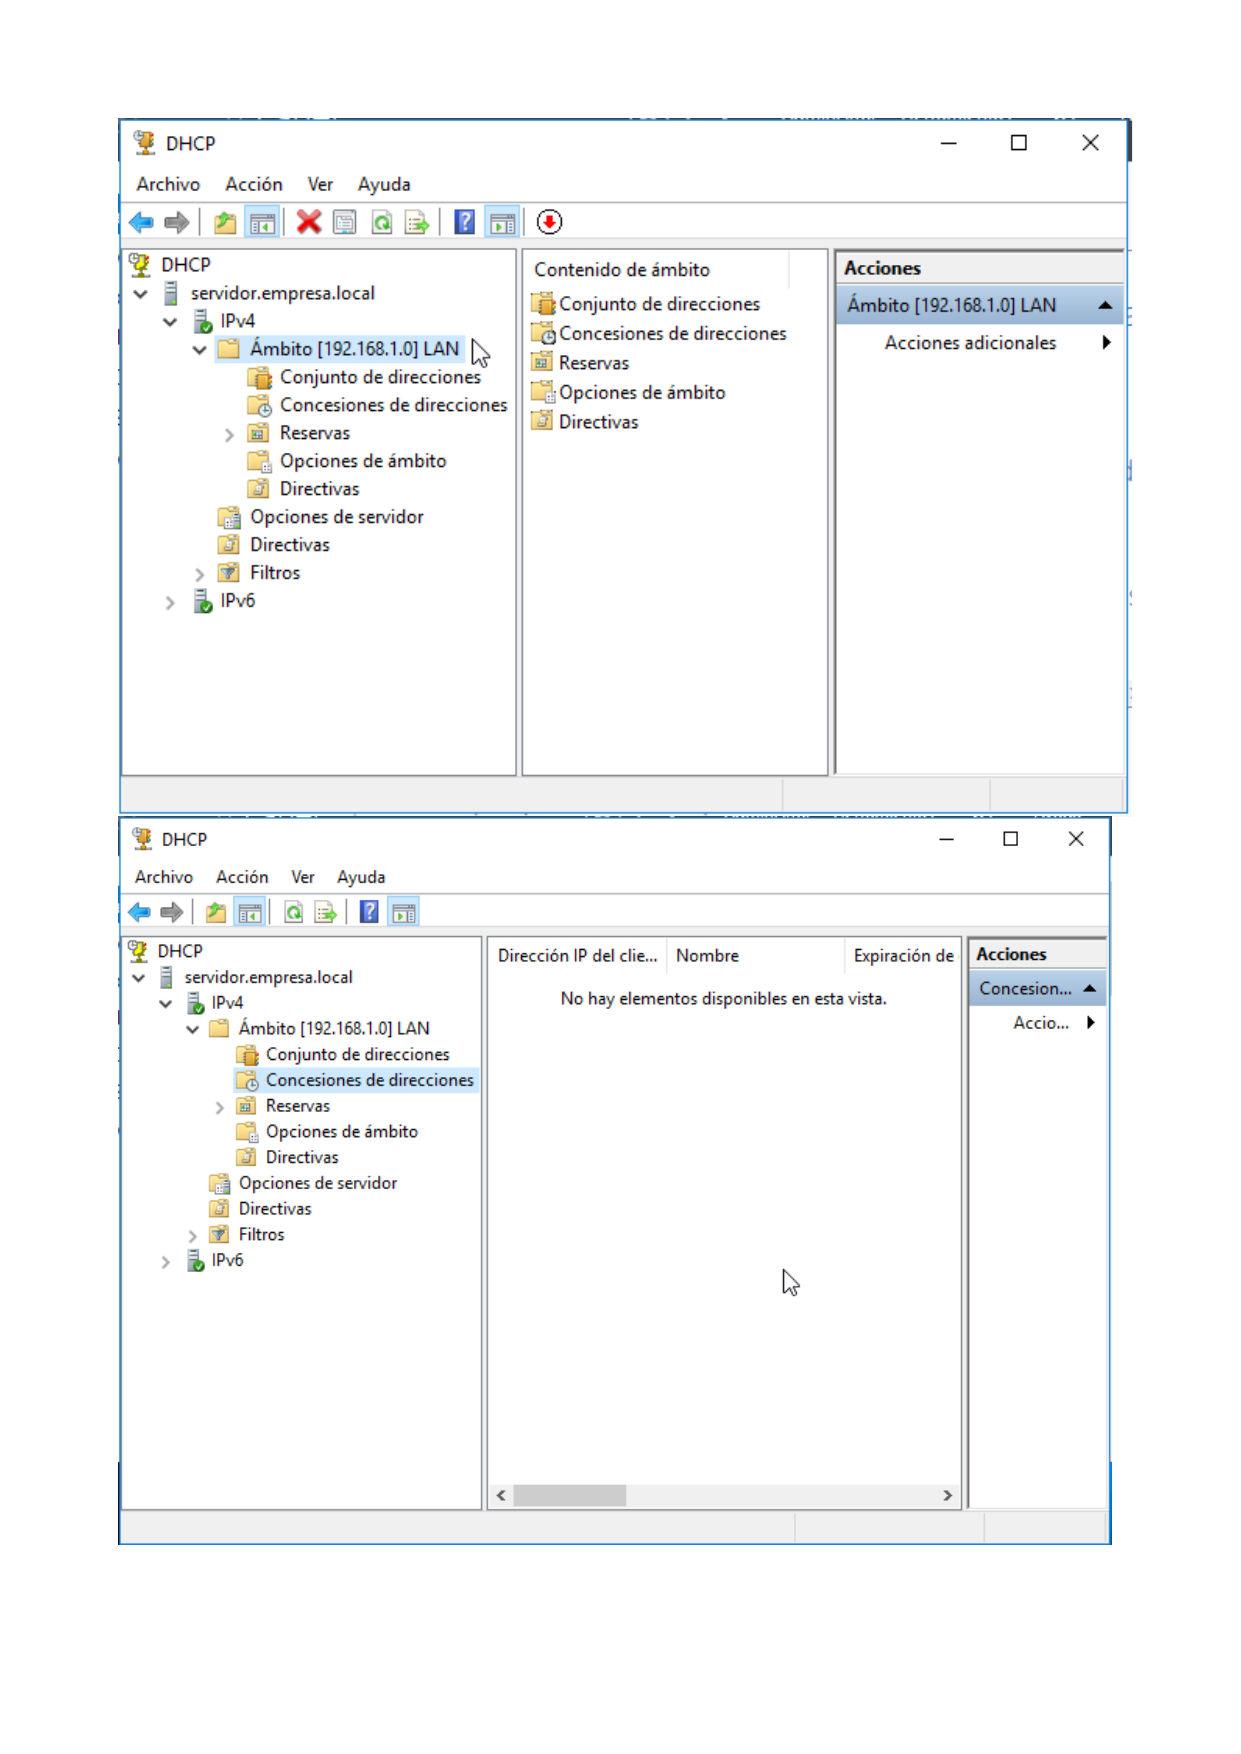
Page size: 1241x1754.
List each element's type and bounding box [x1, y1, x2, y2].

picture [118, 118, 1133, 1545]
